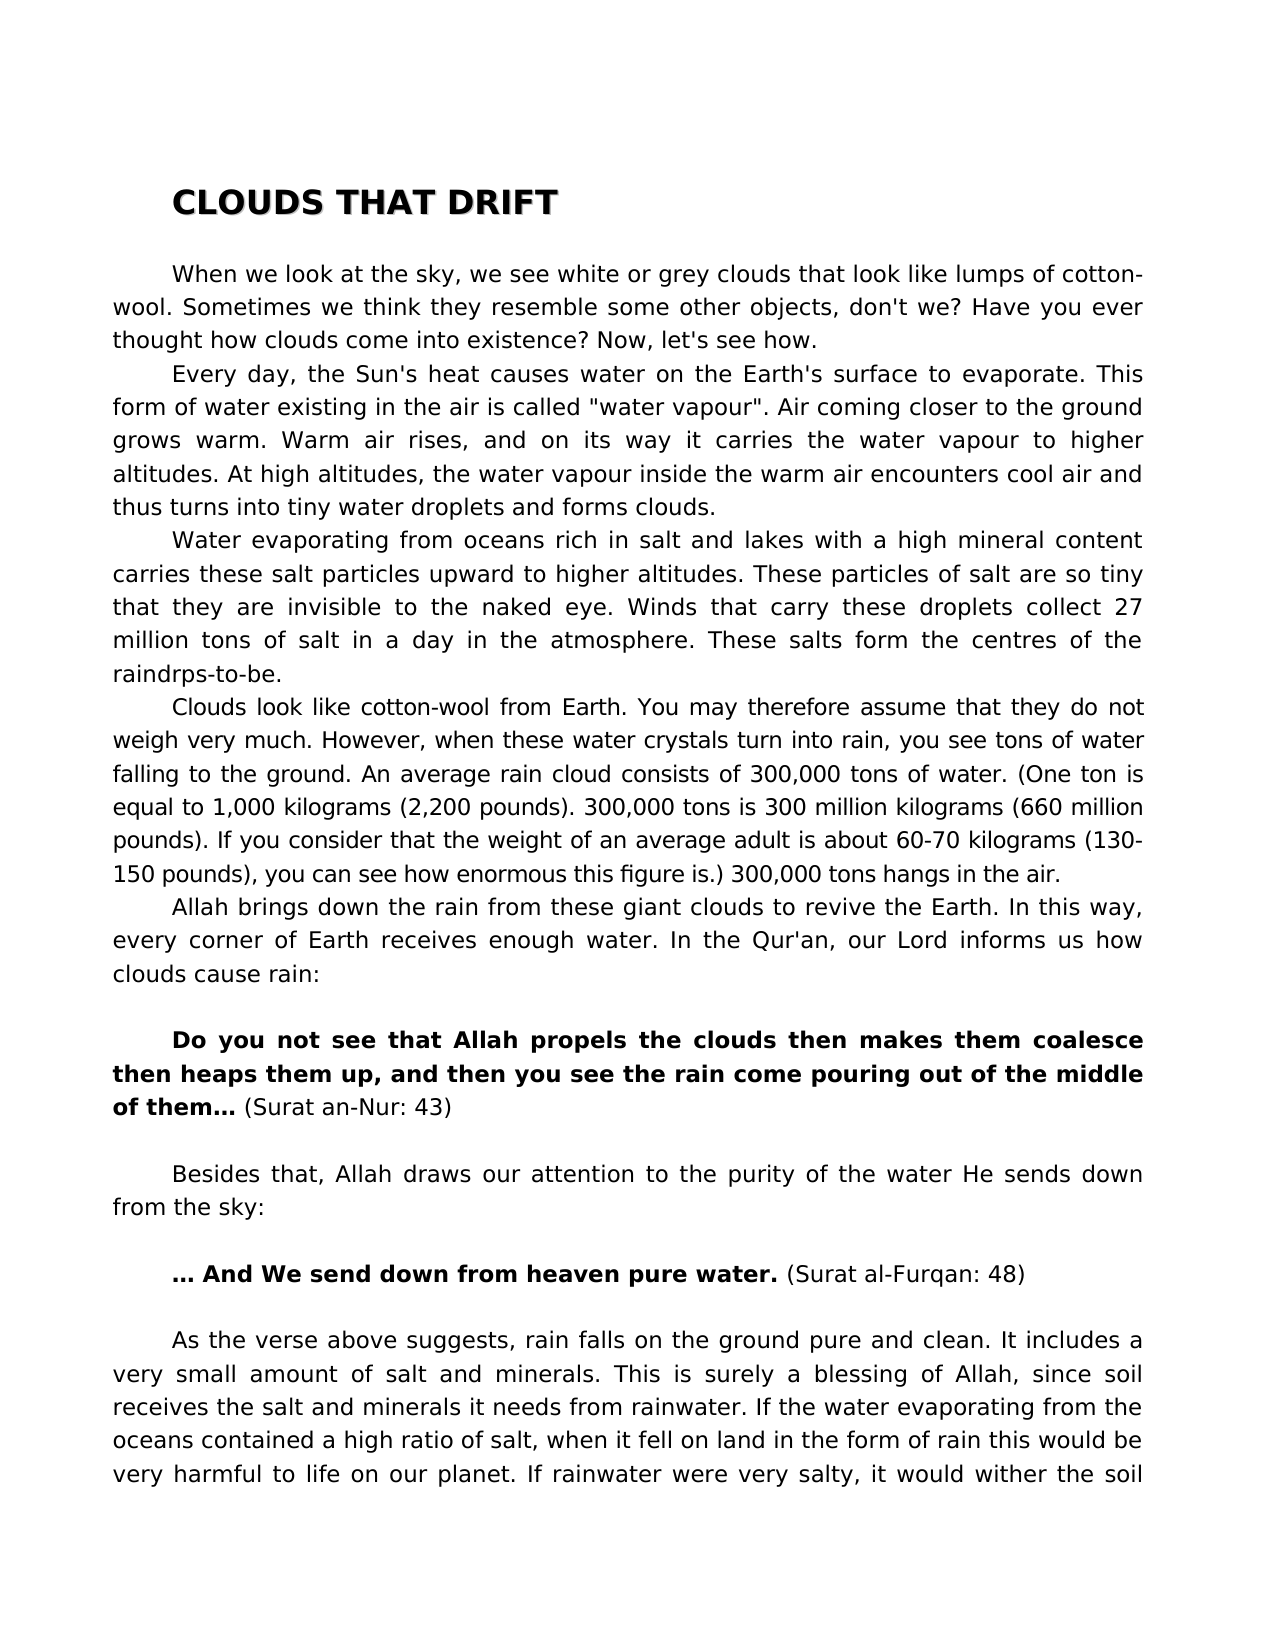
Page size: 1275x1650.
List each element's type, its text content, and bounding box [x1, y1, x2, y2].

text Water evaporating from oceans rich in salt and lakes with a high mineral content carries these salt particles upward to higher altitudes. These particles of salt are so tiny that they are invisible to the naked eye. Winds that carry these droplets collect 27 million tons of salt in a day in the atmosphere. These salts form the centres of the raindrps-to-be. [112, 522, 1145, 689]
text As the verse above suggests, rain falls on the ground pure and clean. It includes a very small amount of salt and minerals. This is surely a blessing of Allah, since soil receives the salt and minerals it needs from rainwater. If the water evaporating from the oceans contained a high ratio of salt, when it fell on land in the form of rain this would be very harmful to life on our planet. If rainwater were very salty, it would wither the soil [112, 1322, 1145, 1489]
text Do you not see that Allah propels the clouds then makes them coalesce then heaps them up, and then you see the rain come pouring out of the middle of them… (Surat an-Nur: 43) [112, 1022, 1145, 1122]
text Clouds look like cotton-wool from Earth. You may therefore assume that they do not weigh very much. However, when these water crystals turn into rain, you see tons of water falling to the ground. An average rain cloud consists of 300,000 tons of water. (One ton is equal to 1,000 kilograms (2,200 pounds). 300,000 tons is 300 million kilograms (660 million pounds). If you consider that the weight of an average adult is about 60-70 kilograms (130-150 pounds), you can see how enormous this figure is.) 300,000 tons hangs in the air. [112, 689, 1145, 889]
text Besides that, Allah draws our attention to the purity of the water He sends down from the sky: [112, 1156, 1145, 1222]
text … And We send down from heaven pure water. (Surat al-Furqan: 48) [112, 1256, 1145, 1289]
text When we look at the sky, we see white or grey clouds that look like lumps of cotton-wool. Sometimes we think they resemble some other objects, don't we? Have you ever thought how clouds come into existence? Now, let's see how. [112, 256, 1145, 356]
text Allah brings down the rain from these giant clouds to revive the Earth. In this way, every corner of Earth receives enough water. In the Qur'an, our Lord informs us how clouds cause rain: [112, 889, 1145, 989]
text Every day, the Sun's heat causes water on the Earth's surface to evaporate. This form of water existing in the air is called "water vapour". Air coming closer to the ground grows warm. Warm air rises, and on its way it carries the water vapour to higher altitudes. At high altitudes, the water vapour inside the warm air encounters cool air and thus turns into tiny water droplets and forms clouds. [112, 356, 1145, 522]
text CLOUDS THAT DRIFT [112, 183, 1145, 222]
